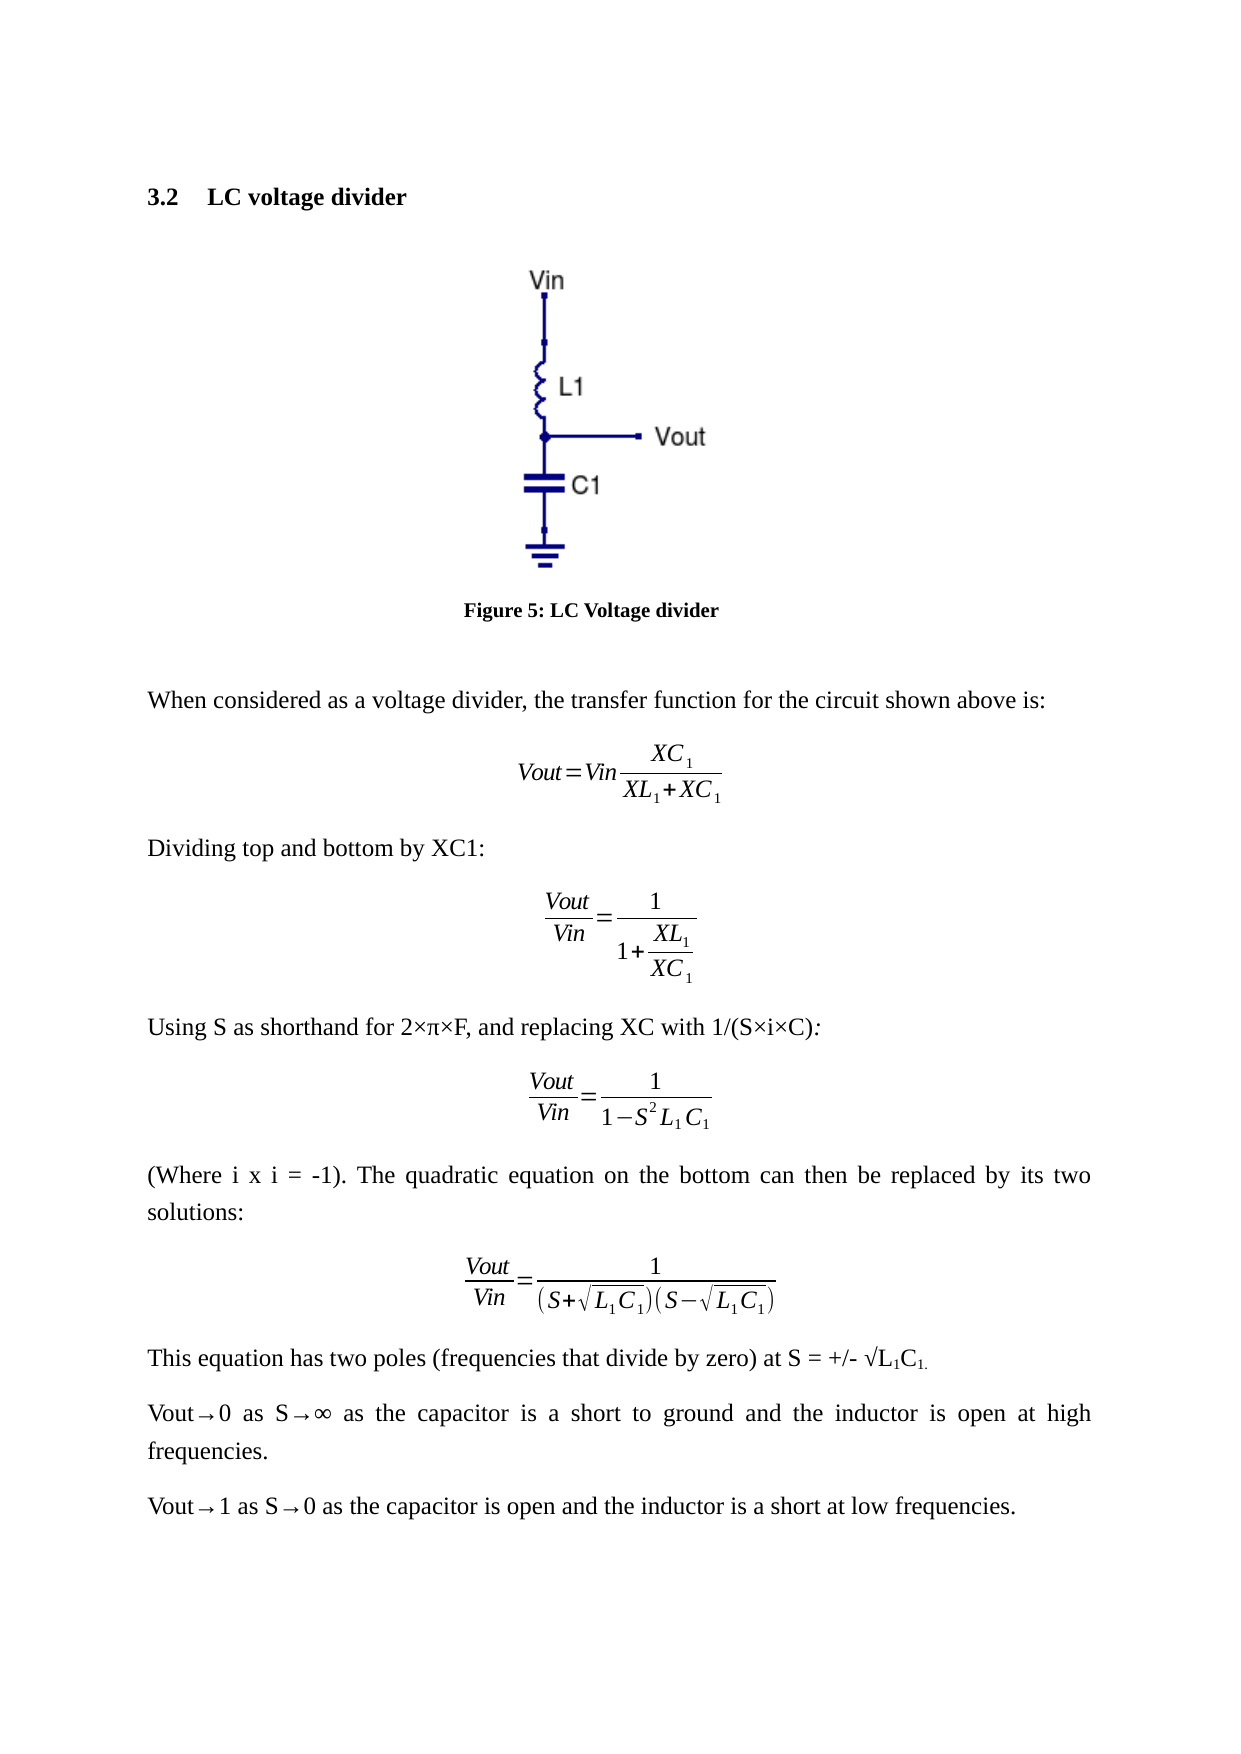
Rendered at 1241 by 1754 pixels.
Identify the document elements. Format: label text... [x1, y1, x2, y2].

subtitle LC voltage divider [147, 182, 1093, 211]
text (Where i x i = -1). The quadratic equation on the bottom can then be replaced by its two solutions: [147, 1160, 1093, 1226]
text Figure 5: LC Voltage divider [464, 593, 776, 622]
picture [463, 241, 777, 593]
text When considered as a voltage divider, the transfer function for the circuit shown above is: [147, 685, 1093, 714]
text This equation has two poles (frequencies that divide by zero) at S = +/- √L1C1. [147, 1343, 1093, 1372]
text Dividing top and bottom by XC1: [147, 833, 1093, 862]
text Vout→0 as S→∞ as the capacitor is a short to ground and the inductor is open at high frequencies. [147, 1398, 1093, 1464]
text Using S as shorthand for 2×π×F, and replacing XC with 1/(S×i×C): [147, 1012, 1093, 1041]
text Vout→1 as S→0 as the capacitor is open and the inductor is a short at low frequencies. [147, 1491, 1093, 1519]
